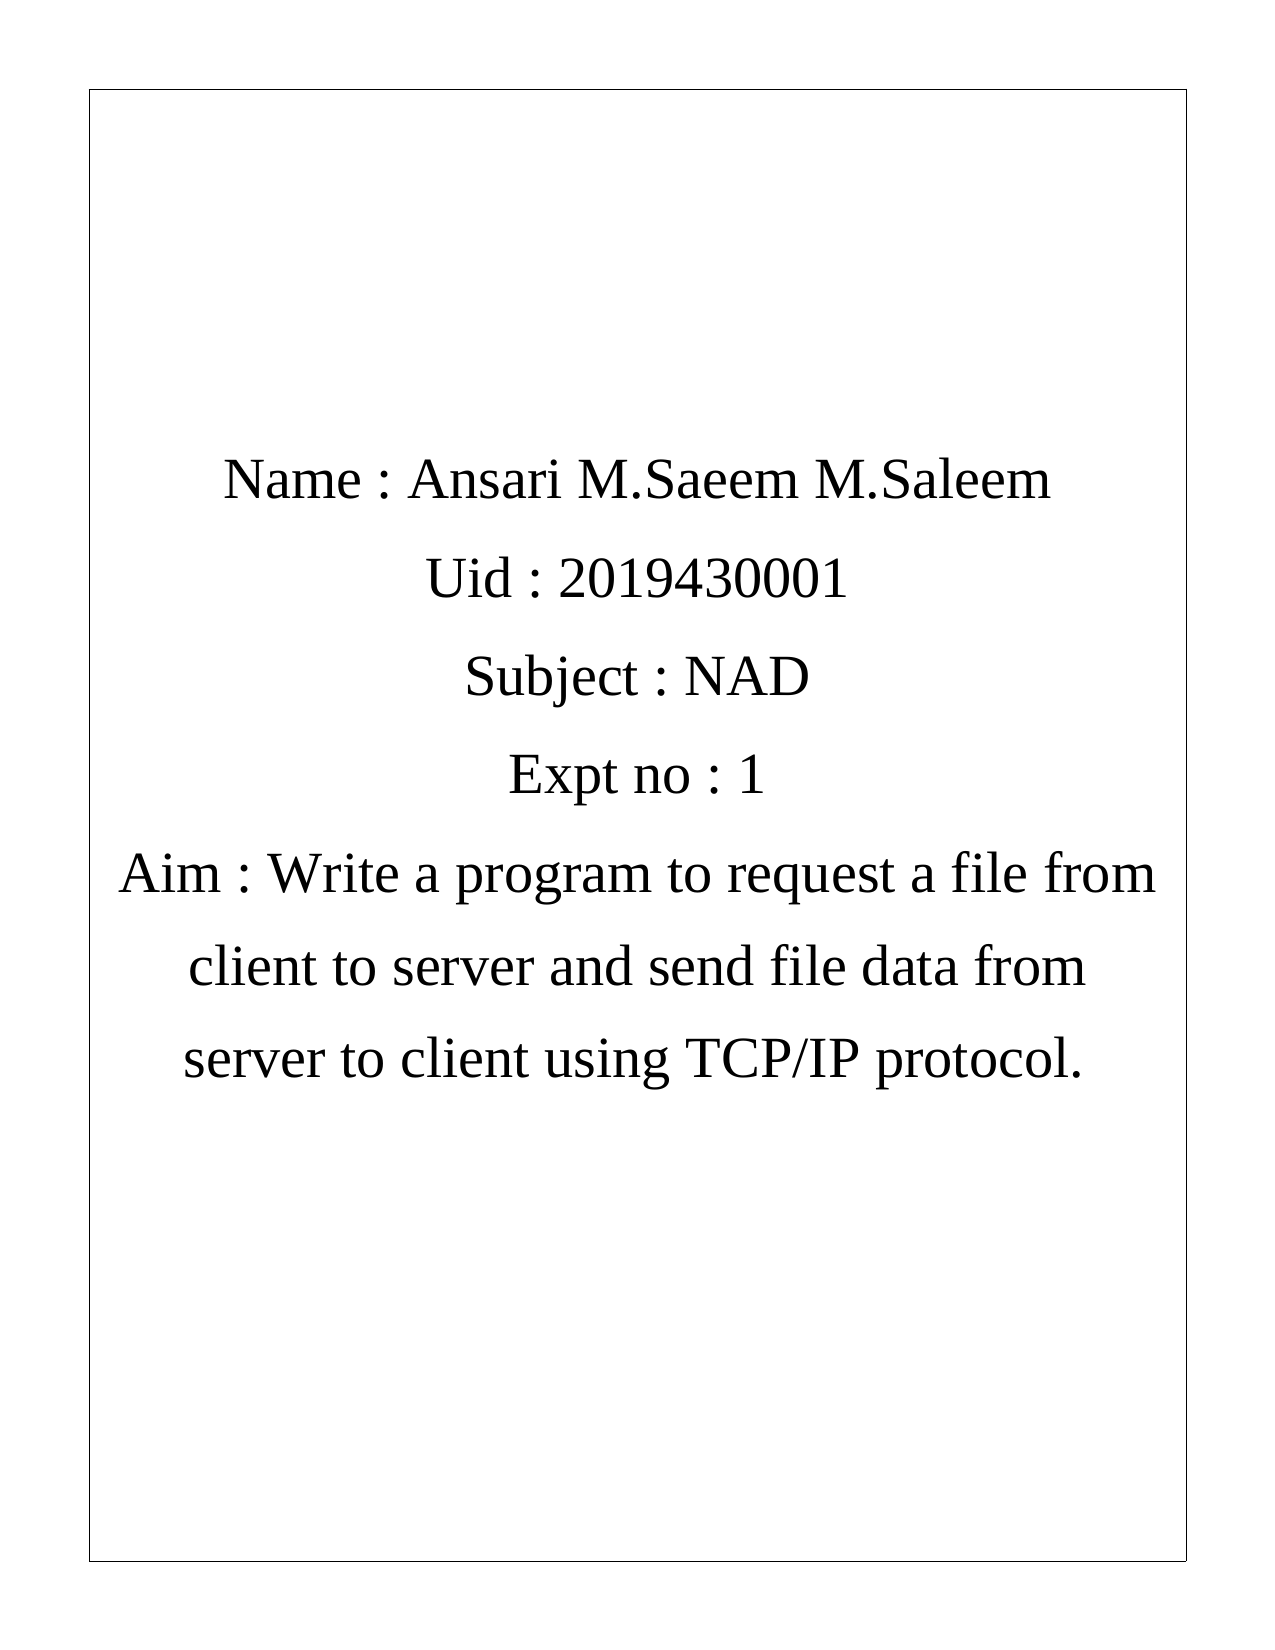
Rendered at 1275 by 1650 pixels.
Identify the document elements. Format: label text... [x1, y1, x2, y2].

text Uid : 2019430001 [118, 543, 1157, 610]
text Expt no : 1 [118, 739, 1157, 807]
text Name : Ansari M.Saeem M.Saleem [118, 444, 1157, 511]
text Aim : Write a program to request a file from client to server and send file data from server to client using TCP/IP protocol. [118, 838, 1157, 1090]
text Subject : NAD [118, 641, 1157, 708]
